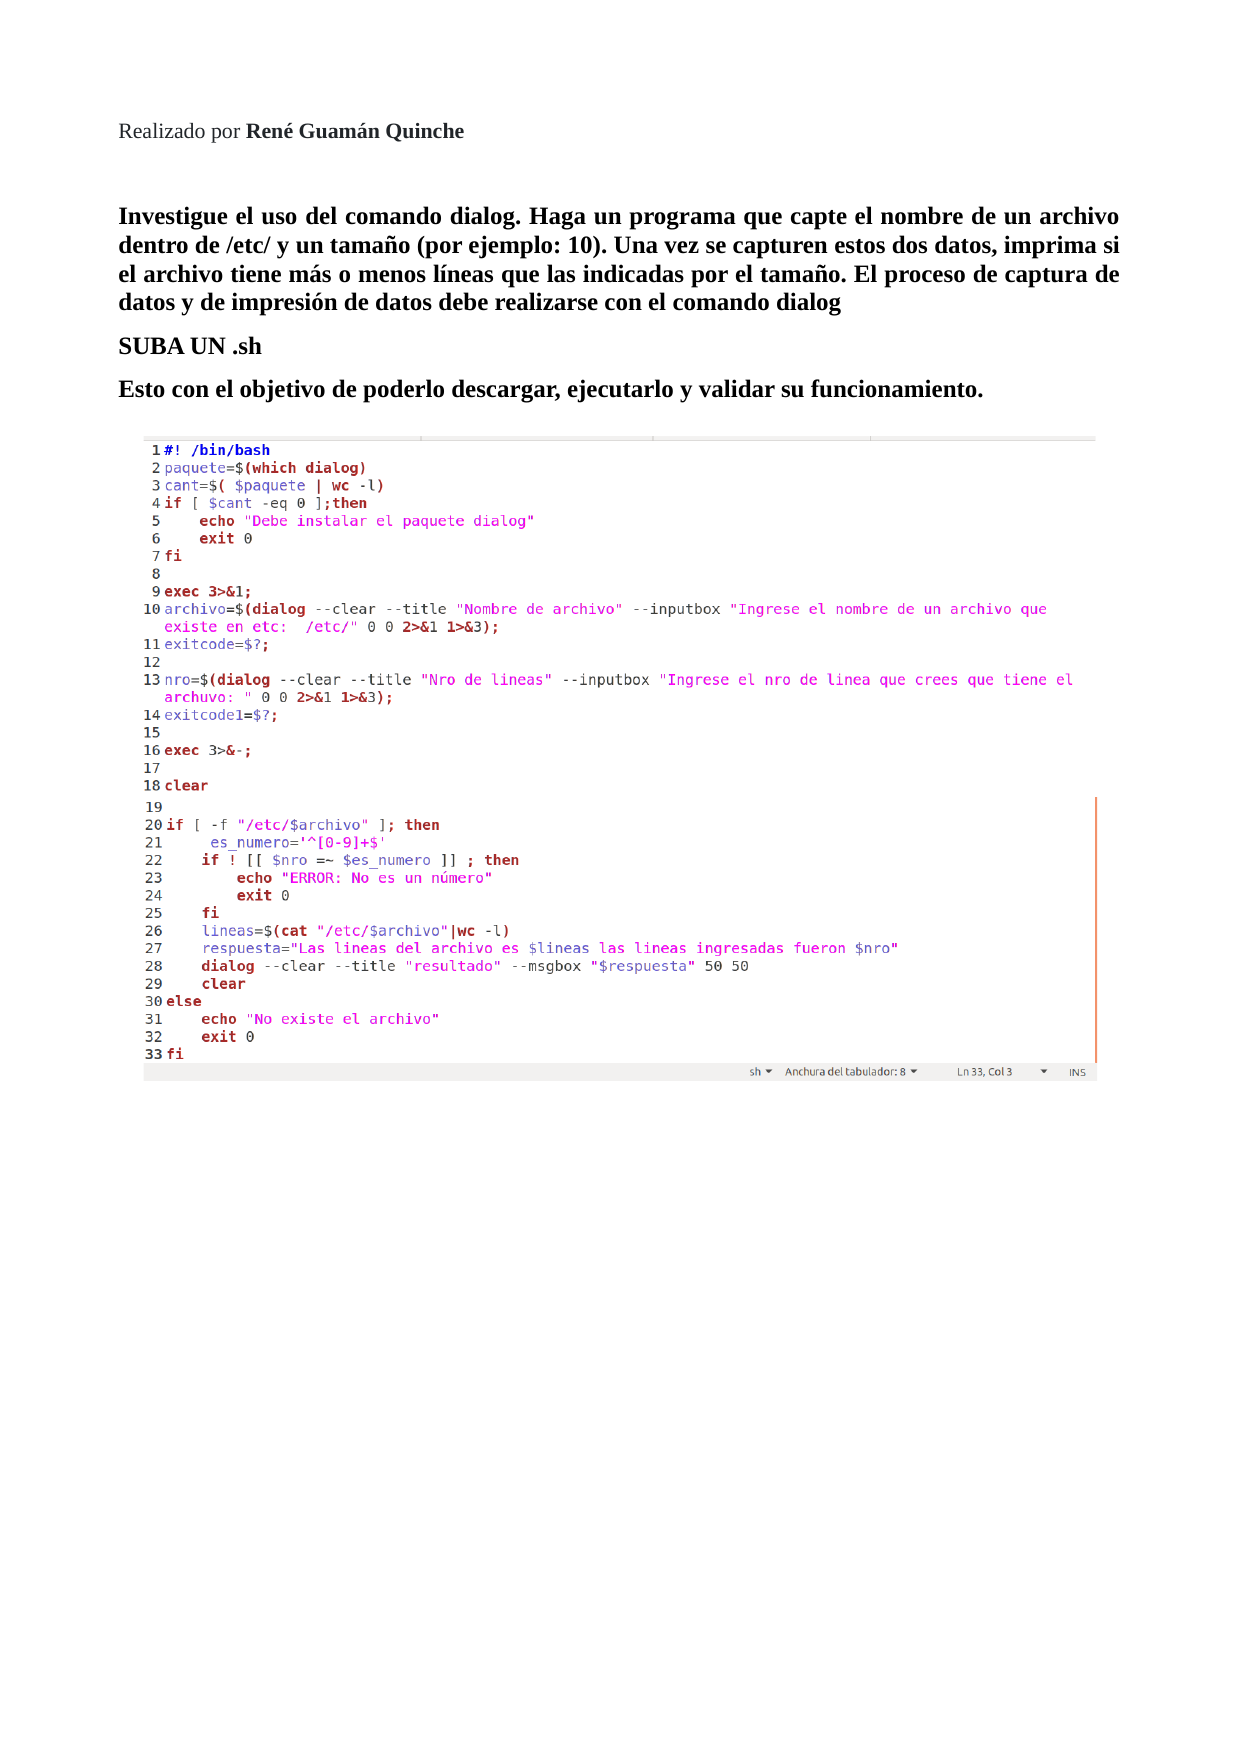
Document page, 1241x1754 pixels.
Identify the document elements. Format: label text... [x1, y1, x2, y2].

picture [143, 436, 1098, 1081]
text Esto con el objetivo de poderlo descargar, ejecutarlo y validar su funcionamiento. [118, 374, 1122, 403]
text Realizado por René Guamán Quinche [118, 118, 1122, 143]
text SUBA UN .sh [118, 331, 1122, 359]
text Investigue el uso del comando dialog. Haga un programa que capte el nombre de un archivo dentro de /etc/ y un tamaño (por ejemplo: 10). Una vez se capturen estos dos datos, imprima si el archivo tiene más o menos líneas que las indicadas por el tamaño. El proceso de captura de datos y de impresión de datos debe realizarse con el comando dialog [118, 201, 1122, 316]
